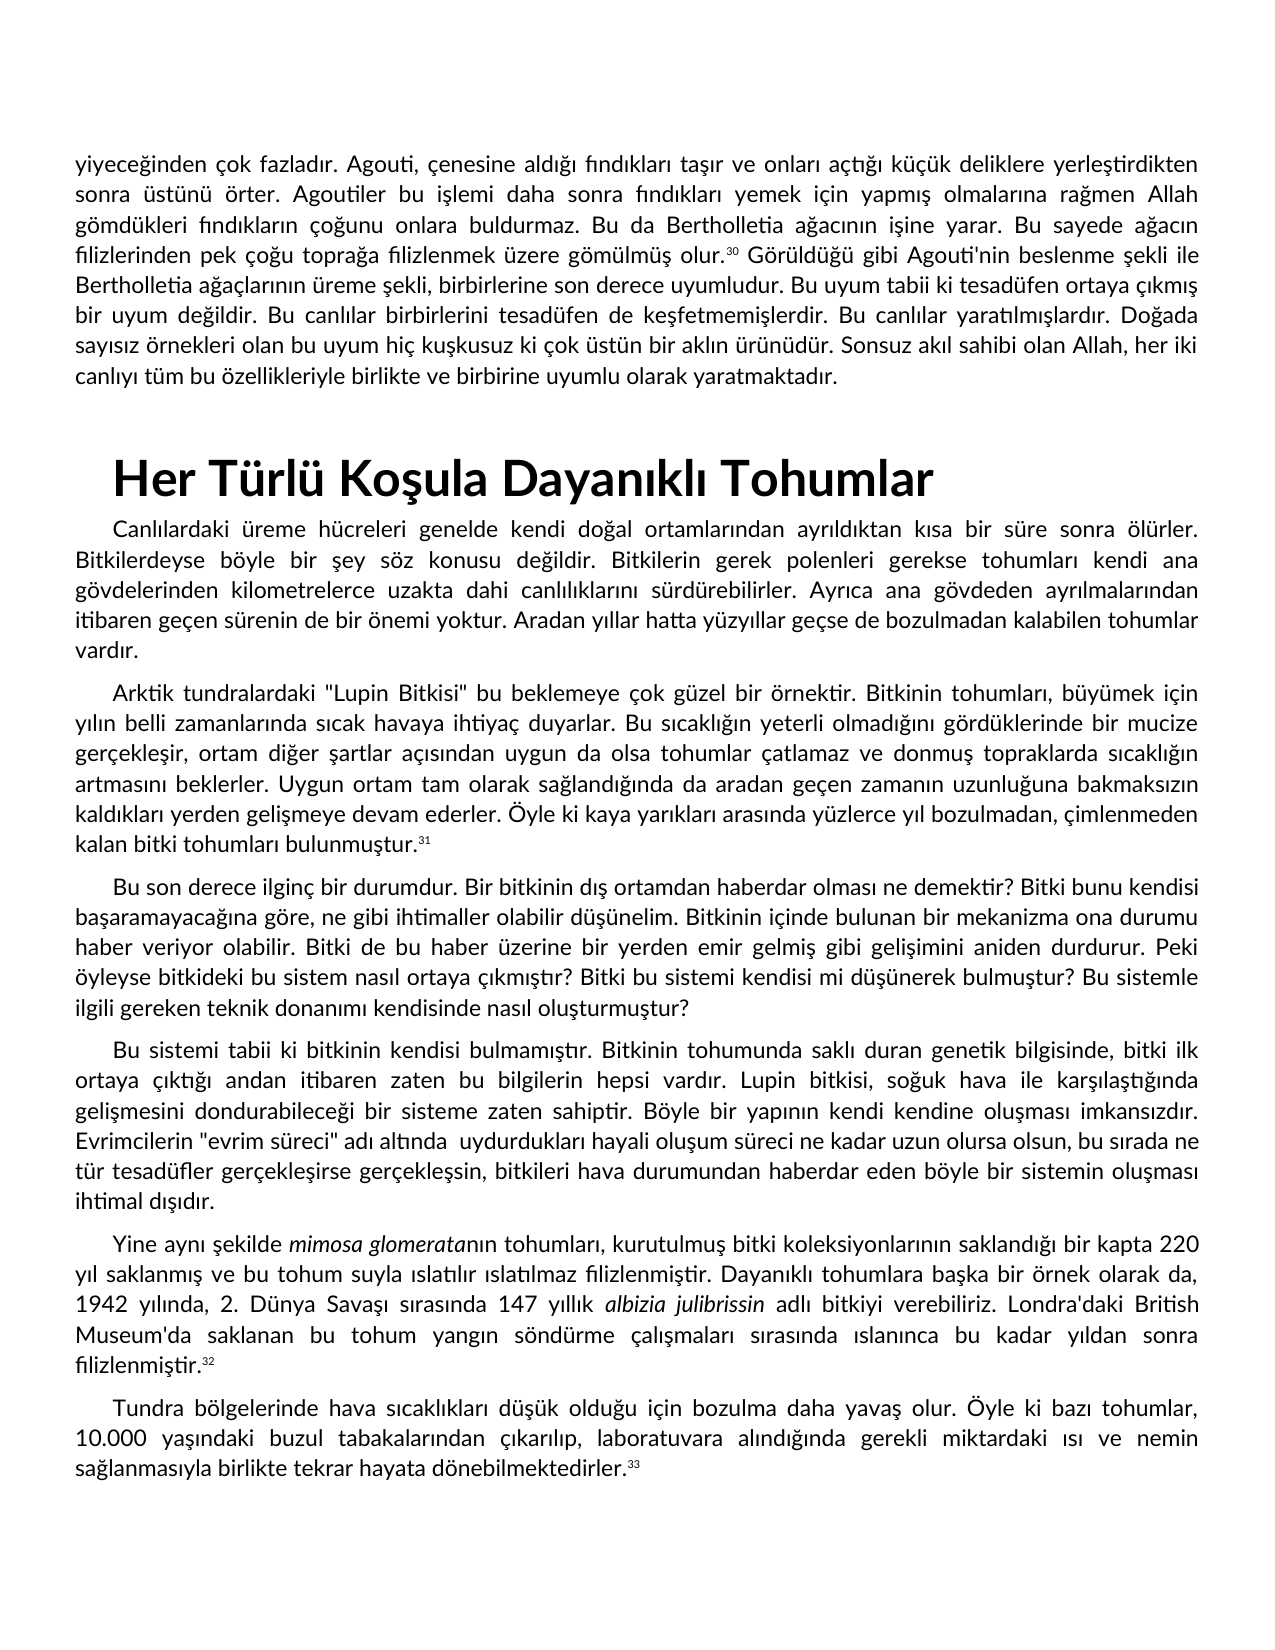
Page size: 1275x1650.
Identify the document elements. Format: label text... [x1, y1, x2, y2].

text Yine aynı şekilde mimosa glomeratanın tohumları, kurutulmuş bitki koleksiyonlarının saklandığı bir kapta 220 yıl saklanmış ve bu tohum suyla ıslatılır ıslatılmaz filizlenmiştir. Dayanıklı tohumlara başka bir örnek olarak da, 1942 yılında, 2. Dünya Savaşı sırasında 147 yıllık albizia julibrissin adlı bitkiyi verebiliriz. Londra'daki British Museum'da saklanan bu tohum yangın söndürme çalışmaları sırasında ıslanınca bu kadar yıldan sonra filizlenmiştir.32 [75, 1230, 1200, 1378]
text Arktik tundralardaki "Lupin Bitkisi" bu beklemeye çok güzel bir örnektir. Bitkinin tohumları, büyümek için yılın belli zamanlarında sıcak havaya ihtiyaç duyarlar. Bu sıcaklığın yeterli olmadığını gördüklerinde bir mucize gerçekleşir, ortam diğer şartlar açısından uygun da olsa tohumlar çatlamaz ve donmuş topraklarda sıcaklığın artmasını beklerler. Uygun ortam tam olarak sağlandığında da aradan geçen zamanın uzunluğuna bakmaksızın kaldıkları yerden gelişmeye devam ederler. Öyle ki kaya yarıkları arasında yüzlerce yıl bozulmadan, çimlenmeden kalan bitki tohumları bulunmuştur.31 [75, 679, 1200, 857]
text Tundra bölgelerinde hava sıcaklıkları düşük olduğu için bozulma daha yavaş olur. Öyle ki bazı tohumlar, 10.000 yaşındaki buzul tabakalarından çıkarılıp, laboratuvara alındığında gerekli miktardaki ısı ve nemin sağlanmasıyla birlikte tekrar hayata dönebilmektedirler.33 [75, 1393, 1200, 1481]
subtitle Her Türlü Koşula Dayanıklı Tohumlar [112, 447, 1200, 507]
text Canlılardaki üreme hücreleri genelde kendi doğal ortamlarından ayrıldıktan kısa bir süre sonra ölürler. Bitkilerdeyse böyle bir şey söz konusu değildir. Bitkilerin gerek polenleri gerekse tohumları kendi ana gövdelerinden kilometrelerce uzakta dahi canlılıklarını sürdürebilirler. Ayrıca ana gövdeden ayrılmalarından itibaren geçen sürenin de bir önemi yoktur. Aradan yıllar hatta yüzyıllar geçse de bozulmadan kalabilen tohumlar vardır. [75, 515, 1200, 663]
text yiyeceğinden çok fazladır. Agouti, çenesine aldığı fındıkları taşır ve onları açtığı küçük deliklere yerleştirdikten sonra üstünü örter. Agoutiler bu işlemi daha sonra fındıkları yemek için yapmış olmalarına rağmen Allah gömdükleri fındıkların çoğunu onlara buldurmaz. Bu da Bertholletia ağacının işine yarar. Bu sayede ağacın filizlerinden pek çoğu toprağa filizlenmek üzere gömülmüş olur.30 Görüldüğü gibi Agouti'nin beslenme şekli ile Bertholletia ağaçlarının üreme şekli, birbirlerine son derece uyumludur. Bu uyum tabii ki tesadüfen ortaya çıkmış bir uyum değildir. Bu canlılar birbirlerini tesadüfen de keşfetmemişlerdir. Bu canlılar yaratılmışlardır. Doğada sayısız örnekleri olan bu uyum hiç kuşkusuz ki çok üstün bir aklın ürünüdür. Sonsuz akıl sahibi olan Allah, her iki canlıyı tüm bu özellikleriyle birlikte ve birbirine uyumlu olarak yaratmaktadır. [75, 150, 1200, 389]
text Bu son derece ilginç bir durumdur. Bir bitkinin dış ortamdan haberdar olması ne demektir? Bitki bunu kendisi başaramayacağına göre, ne gibi ihtimaller olabilir düşünelim. Bitkinin içinde bulunan bir mekanizma ona durumu haber veriyor olabilir. Bitki de bu haber üzerine bir yerden emir gelmiş gibi gelişimini aniden durdurur. Peki öyleyse bitkideki bu sistem nasıl ortaya çıkmıştır? Bitki bu sistemi kendisi mi düşünerek bulmuştur? Bu sistemle ilgili gereken teknik donanımı kendisinde nasıl oluşturmuştur? [75, 872, 1200, 1021]
text Bu sistemi tabii ki bitkinin kendisi bulmamıştır. Bitkinin tohumunda saklı duran genetik bilgisinde, bitki ilk ortaya çıktığı andan itibaren zaten bu bilgilerin hepsi vardır. Lupin bitkisi, soğuk hava ile karşılaştığında gelişmesini dondurabileceği bir sisteme zaten sahiptir. Böyle bir yapının kendi kendine oluşması imkansızdır. Evrimcilerin "evrim süreci" adı altında uydurdukları hayali oluşum süreci ne kadar uzun olursa olsun, bu sırada ne tür tesadüfler gerçekleşirse gerçekleşsin, bitkileri hava durumundan haberdar eden böyle bir sistemin oluşması ihtimal dışıdır. [75, 1036, 1200, 1214]
